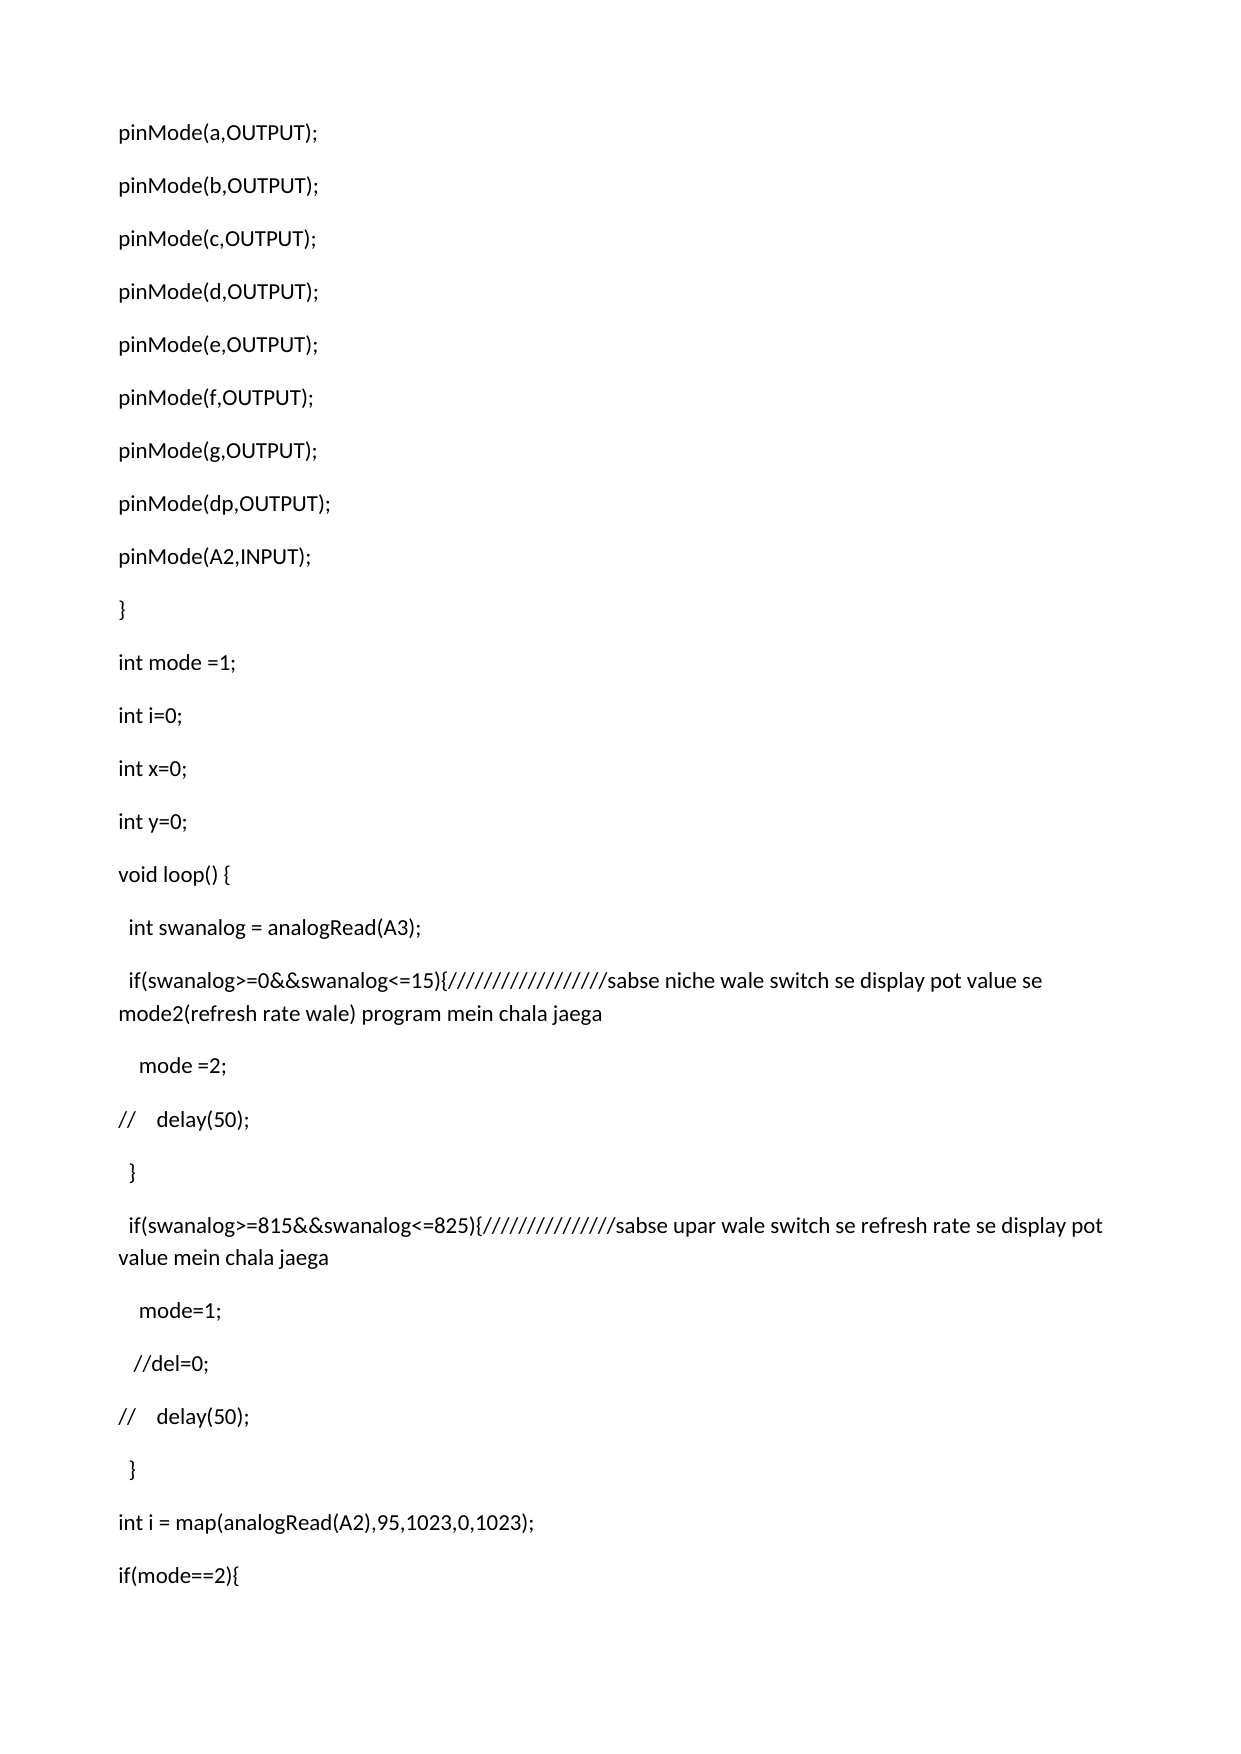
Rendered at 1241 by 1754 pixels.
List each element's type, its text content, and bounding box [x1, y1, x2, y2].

text pinMode(c,OUTPUT); [118, 224, 1122, 252]
text // delay(50); [118, 1402, 1122, 1430]
text int i=0; [118, 701, 1122, 729]
text pinMode(f,OUTPUT); [118, 383, 1122, 411]
text pinMode(a,OUTPUT); [118, 118, 1122, 146]
text pinMode(d,OUTPUT); [118, 277, 1122, 305]
text void loop() { [118, 860, 1122, 888]
text //del=0; [118, 1349, 1122, 1377]
text mode =2; [118, 1052, 1122, 1080]
text int swanalog = analogRead(A3); [118, 913, 1122, 941]
text // delay(50); [118, 1105, 1122, 1133]
text int mode =1; [118, 648, 1122, 676]
text pinMode(dp,OUTPUT); [118, 489, 1122, 517]
text pinMode(b,OUTPUT); [118, 171, 1122, 199]
text if(swanalog>=815&&swanalog<=825){///////////////sabse upar wale switch se refresh rate se display pot value mein chala jaega [118, 1211, 1122, 1271]
text } [118, 595, 1122, 623]
text pinMode(e,OUTPUT); [118, 330, 1122, 358]
text pinMode(g,OUTPUT); [118, 436, 1122, 464]
text mode=1; [118, 1296, 1122, 1324]
text } [118, 1455, 1122, 1483]
text int i = map(analogRead(A2),95,1023,0,1023); [118, 1508, 1122, 1536]
text int y=0; [118, 807, 1122, 835]
text if(swanalog>=0&&swanalog<=15){//////////////////sabse niche wale switch se display pot value se mode2(refresh rate wale) program mein chala jaega [118, 966, 1122, 1027]
text } [118, 1158, 1122, 1186]
text int x=0; [118, 754, 1122, 782]
text pinMode(A2,INPUT); [118, 542, 1122, 570]
text if(mode==2){ [118, 1561, 1122, 1589]
